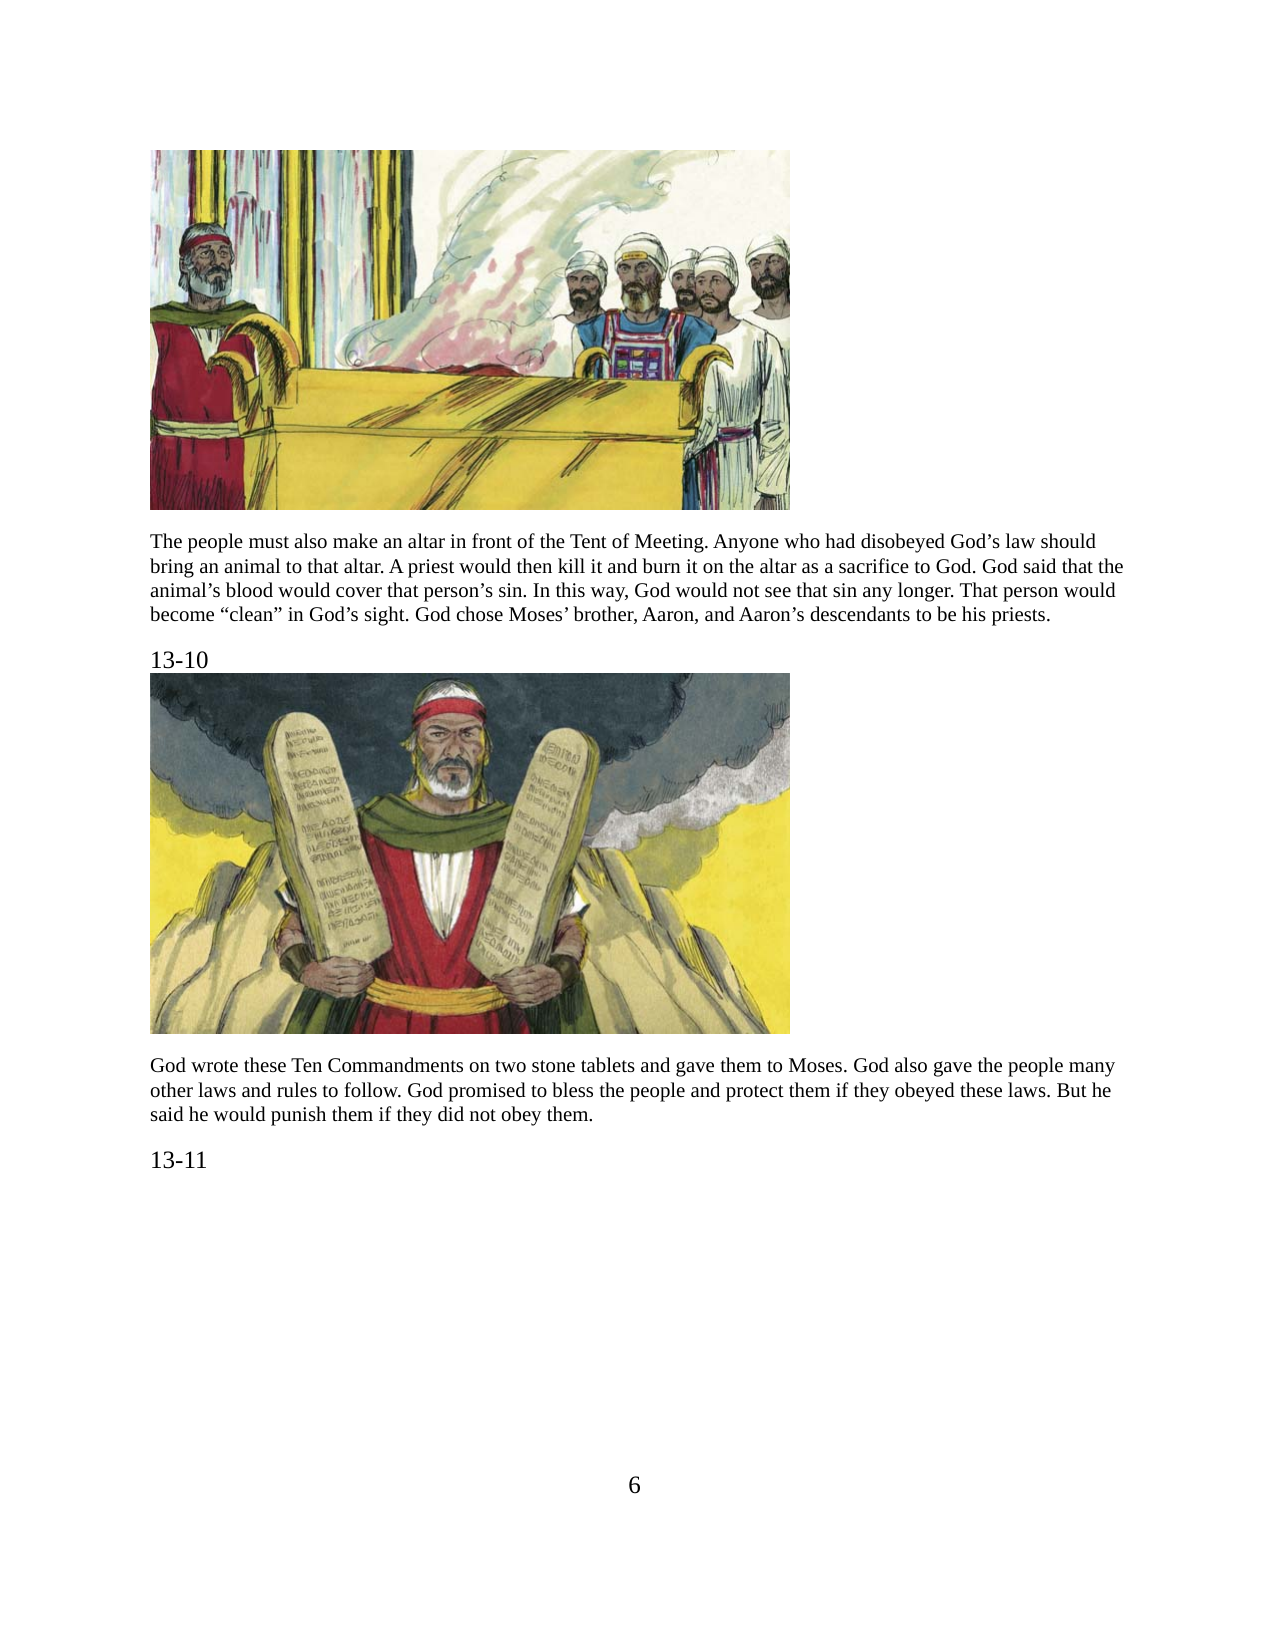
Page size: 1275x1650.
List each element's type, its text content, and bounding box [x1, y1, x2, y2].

picture [150, 150, 790, 510]
text The people must also make an altar in front of the Tent of Meeting. Anyone who had disobeyed God’s law should bring an animal to that altar. A priest would then kill it and burn it on the altar as a sacrifice to God. God said that the animal’s blood would cover that person’s sin. In this way, God would not see that sin any longer. That person would become “clean” in God’s sight. God chose Moses’ brother, Aaron, and Aaron’s descendants to be his priests. [150, 529, 1125, 626]
text God wrote these Ten Commandments on two stone tablets and gave them to Moses. God also gave the people many other laws and rules to follow. God promised to bless the people and protect them if they obeyed these laws. But he said he would punish them if they did not obey them. [150, 1053, 1125, 1126]
subtitle 13-10 [150, 645, 1125, 674]
subtitle 13-11 [150, 1145, 1125, 1174]
picture [150, 673, 790, 1034]
